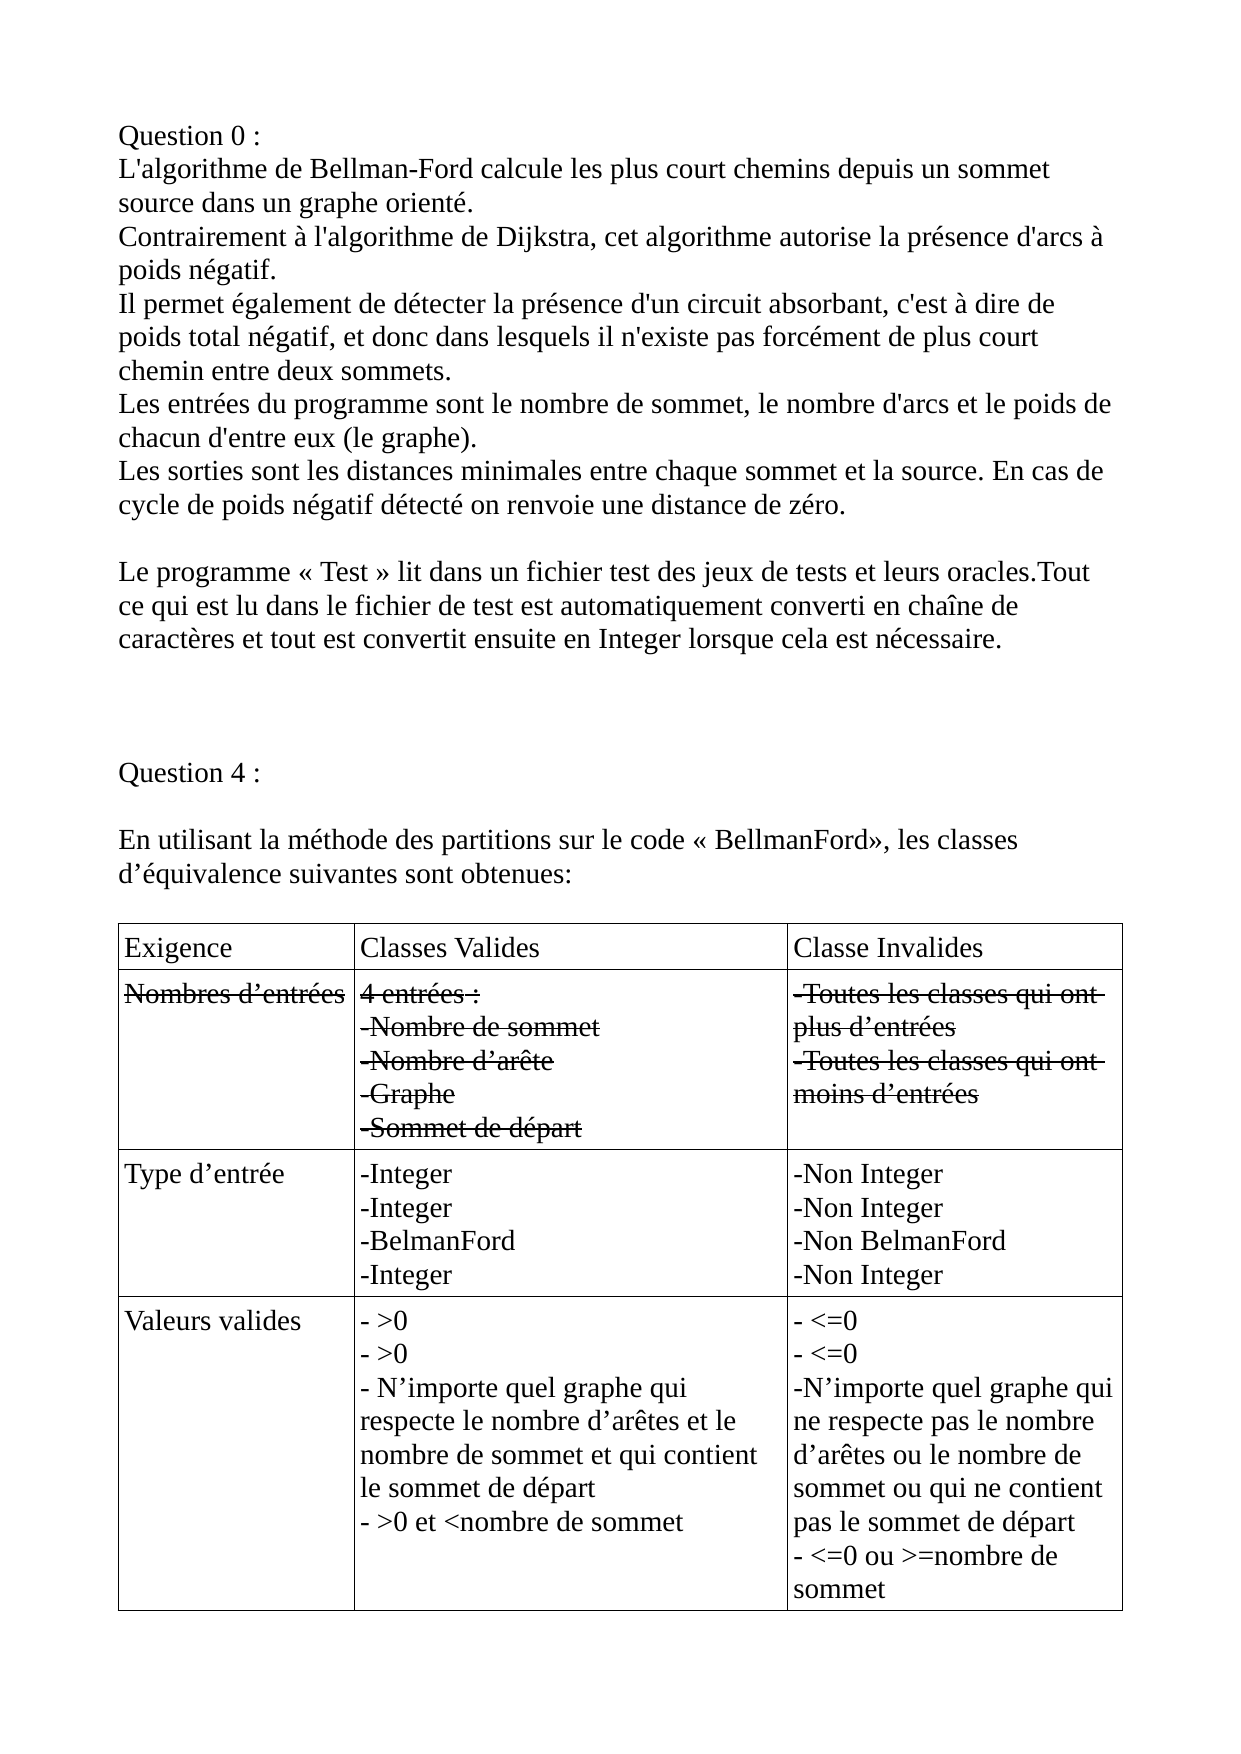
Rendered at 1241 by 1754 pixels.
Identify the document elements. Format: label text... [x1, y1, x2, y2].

table_header Exigence [119, 924, 354, 969]
table_cell - >0 - >0 - N’importe quel graphe qui respecte le nombre d’arêtes et le nombre de sommet et qui contient le sommet de départ - >0 et <nombre de sommet [355, 1297, 787, 1610]
text Il permet également de détecter la présence d'un circuit absorbant, c'est à dire de poids total négatif, et donc dans lesquels il n'existe pas forcément de plus court chemin entre deux sommets. [118, 286, 1122, 386]
table_header Classes Valides [355, 924, 787, 969]
table_cell -Non Integer -Non Integer -Non BelmanFord -Non Integer [788, 1150, 1122, 1296]
table_cell Nombres d’entrées [119, 970, 354, 1149]
text L'algorithme de Bellman-Ford calcule les plus court chemins depuis un sommet source dans un graphe orienté. [118, 152, 1122, 219]
text En utilisant la méthode des partitions sur le code « BellmanFord», les classes d’équivalence suivantes sont obtenues: [118, 822, 1122, 889]
text Le programme « Test » lit dans un fichier test des jeux de tests et leurs oracles.Tout ce qui est lu dans le fichier de test est automatiquement converti en chaîne de caractères et tout est convertit ensuite en Integer lorsque cela est nécessaire. [118, 554, 1122, 655]
table_cell Type d’entrée [119, 1150, 354, 1296]
text Question 4 : [118, 755, 1122, 789]
table_cell -Integer -Integer -BelmanFord -Integer [355, 1150, 787, 1296]
text Contrairement à l'algorithme de Dijkstra, cet algorithme autorise la présence d'arcs à poids négatif. [118, 219, 1122, 286]
table_header Classe Invalides [788, 924, 1122, 969]
text Question 0 : [118, 118, 1122, 152]
table_cell Valeurs valides [119, 1297, 354, 1610]
table_cell 4 entrées : -Nombre de sommet -Nombre d’arête -Graphe -Sommet de départ [355, 970, 787, 1149]
table_cell - <=0 - <=0 -N’importe quel graphe qui ne respecte pas le nombre d’arêtes ou le nombre de sommet ou qui ne contient pas le sommet de départ - <=0 ou >=nombre de sommet [788, 1297, 1122, 1610]
text Les entrées du programme sont le nombre de sommet, le nombre d'arcs et le poids de chacun d'entre eux (le graphe). [118, 386, 1122, 453]
table_cell -Toutes les classes qui ont plus d’entrées -Toutes les classes qui ont moins d’entrées [788, 970, 1122, 1149]
text Les sorties sont les distances minimales entre chaque sommet et la source. En cas de cycle de poids négatif détecté on renvoie une distance de zéro. [118, 453, 1122, 521]
